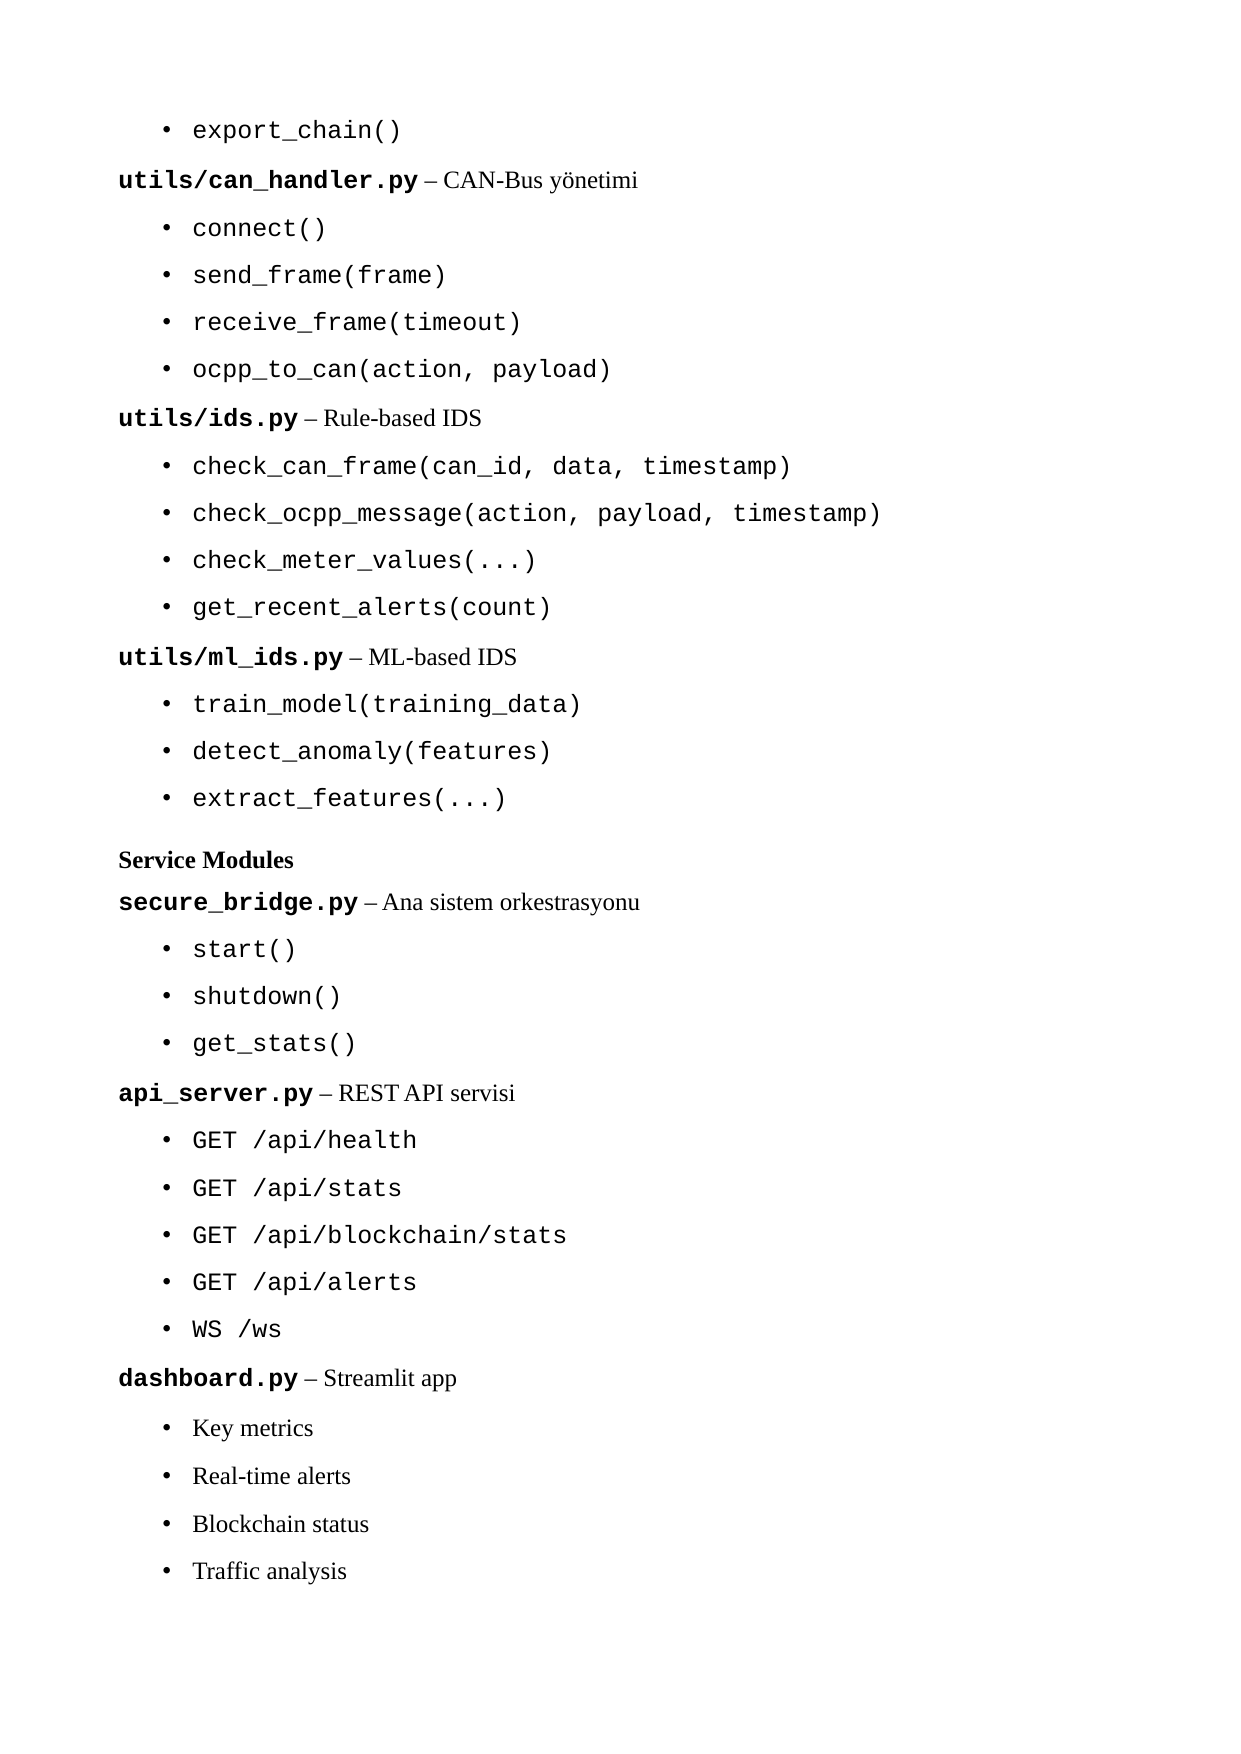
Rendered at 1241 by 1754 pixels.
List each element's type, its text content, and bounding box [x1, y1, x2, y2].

list train_model(training_data) [162, 692, 1122, 720]
list check_ocpp_message(action, payload, timestamp) [162, 501, 1122, 529]
list start() [162, 937, 1122, 965]
list send_frame(frame) [162, 262, 1122, 291]
text utils/ml_ids.py – ML-based IDS [118, 642, 1122, 673]
list shutdown() [162, 984, 1122, 1012]
list WS /ws [162, 1316, 1122, 1345]
list Traffic analysis [162, 1556, 1122, 1585]
list ocpp_to_can(action, payload) [162, 356, 1122, 385]
list check_can_frame(can_id, data, timestamp) [162, 453, 1122, 482]
list Real-time alerts [162, 1461, 1122, 1490]
text utils/can_handler.py – CAN-Bus yönetimi [118, 165, 1122, 196]
list Blockchain status [162, 1509, 1122, 1537]
text api_server.py – REST API servisi [118, 1078, 1122, 1109]
list extract_features(...) [162, 786, 1122, 814]
list get_stats() [162, 1031, 1122, 1059]
list Key metrics [162, 1413, 1122, 1442]
text utils/ids.py – Rule-based IDS [118, 403, 1122, 434]
list detect_anomaly(features) [162, 739, 1122, 767]
list get_recent_alerts(count) [162, 595, 1122, 623]
text dashboard.py – Streamlit app [118, 1363, 1122, 1394]
list GET /api/blockchain/stats [162, 1222, 1122, 1251]
list GET /api/alerts [162, 1269, 1122, 1298]
text secure_bridge.py – Ana sistem orkestrasyonu [118, 887, 1122, 918]
list export_chain() [162, 118, 1122, 146]
list check_meter_values(...) [162, 548, 1122, 576]
list receive_frame(timeout) [162, 309, 1122, 338]
list GET /api/stats [162, 1175, 1122, 1203]
list connect() [162, 215, 1122, 243]
subtitle Service Modules [118, 846, 1122, 874]
list GET /api/health [162, 1128, 1122, 1156]
